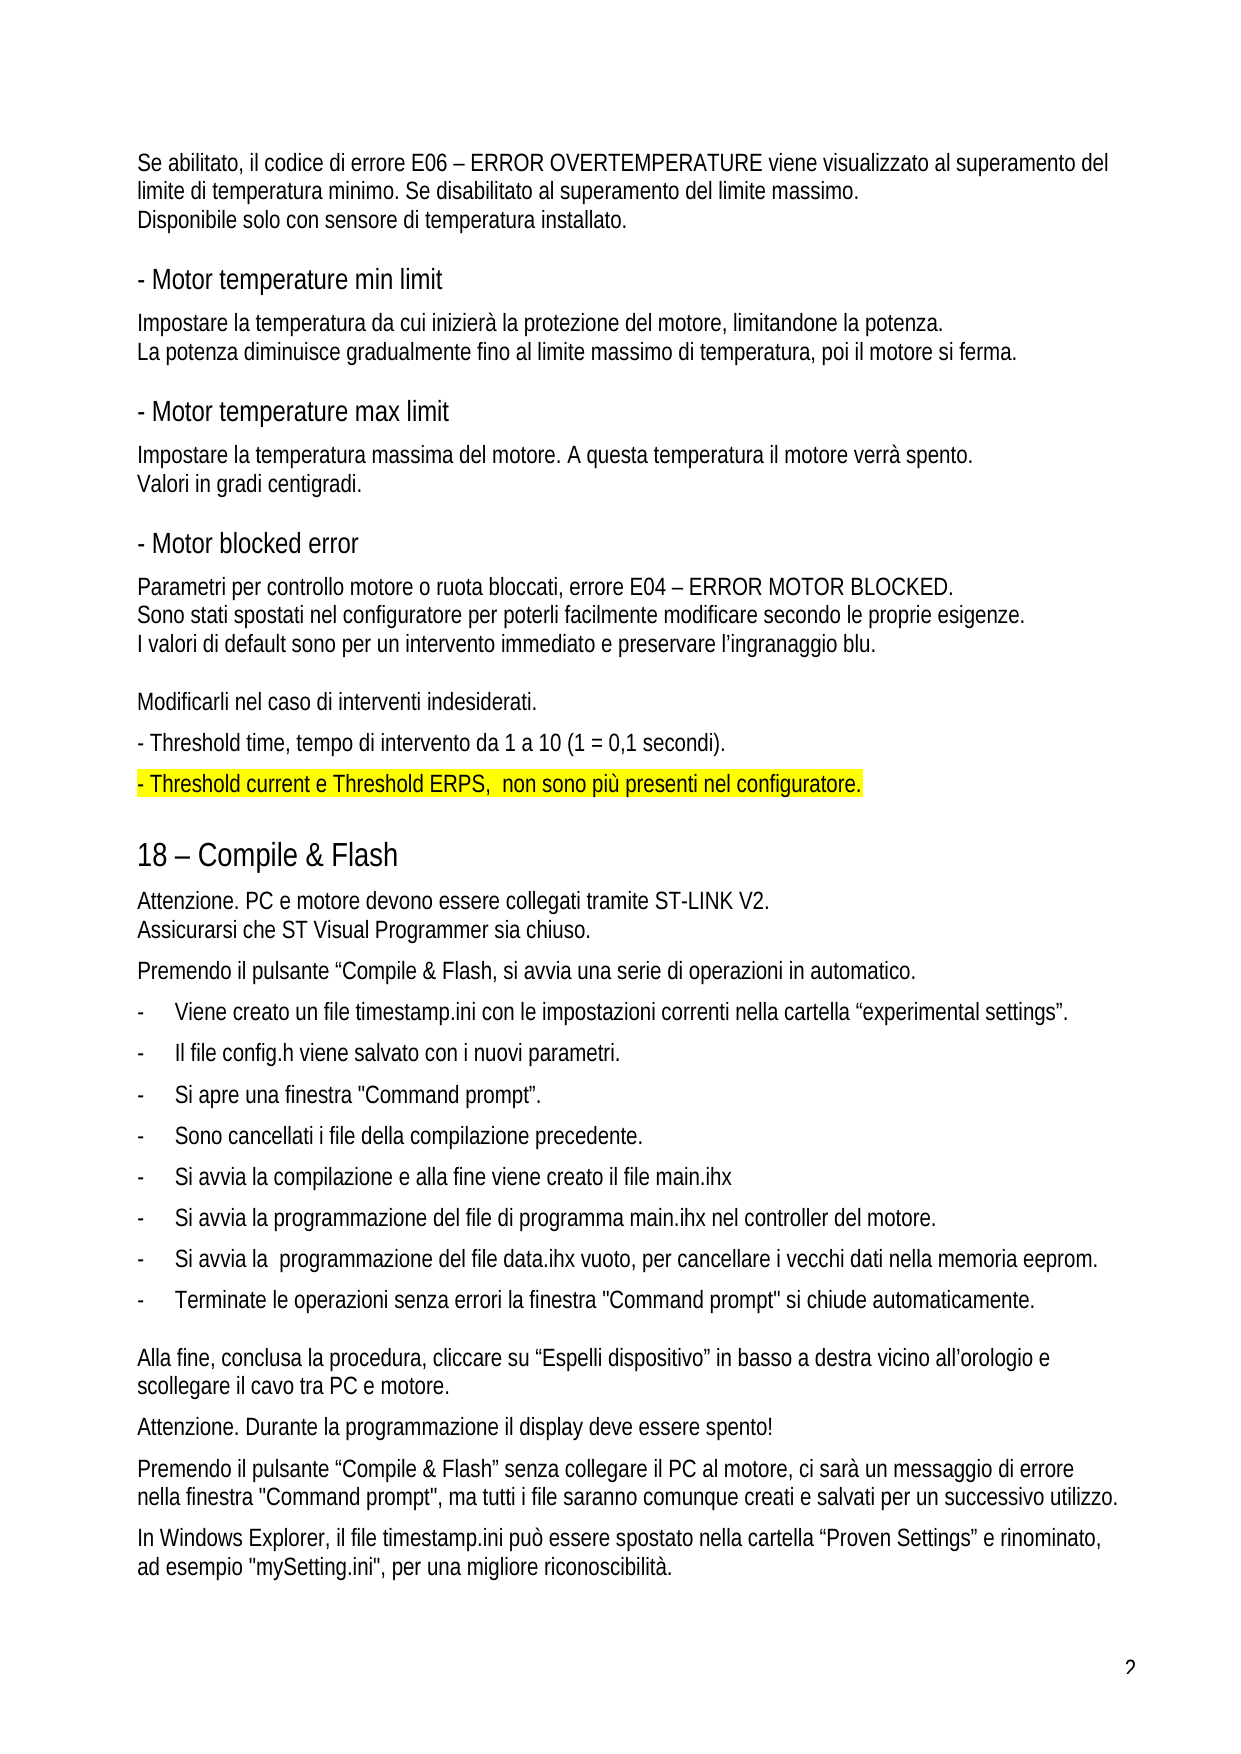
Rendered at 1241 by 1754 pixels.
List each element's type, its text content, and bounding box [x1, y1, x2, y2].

text Premendo il pulsante “Compile & Flash, si avvia una serie di operazioni in automatico. [137, 956, 1122, 985]
text I valori di default sono per un intervento immediato e preservare l’ingranaggio blu. [137, 629, 1122, 658]
list Si avvia la programmazione del file data.ihx vuoto, per cancellare i vecchi dati nella memoria eeprom. [137, 1244, 1122, 1273]
text Alla fine, conclusa la procedura, cliccare su “Espelli dispositivo” in basso a destra vicino all’orologio e scollegare il cavo tra PC e motore. [137, 1343, 1122, 1400]
text - Threshold time, tempo di intervento da 1 a 10 (1 = 0,1 secondi). [137, 728, 1122, 756]
text Valori in gradi centigradi. [137, 469, 1122, 497]
list Si apre una finestra "Command prompt”. [137, 1079, 1122, 1108]
list Terminate le operazioni senza errori la finestra "Command prompt" si chiude automaticamente. [137, 1285, 1122, 1314]
text Impostare la temperatura massima del motore. A questa temperatura il motore verrà spento. [137, 440, 1122, 469]
text Attenzione. PC e motore devono essere collegati tramite ST-LINK V2. [137, 886, 1122, 915]
text Disponibile solo con sensore di temperatura installato. [137, 205, 1122, 233]
text Sono stati spostati nel configuratore per poterli facilmente modificare secondo le proprie esigenze. [137, 601, 1122, 629]
text Modificarli nel caso di interventi indesiderati. [137, 686, 1122, 715]
list Si avvia la programmazione del file di programma main.ihx nel controller del motore. [137, 1203, 1122, 1232]
text - Motor blocked error [137, 526, 1122, 559]
text - Motor temperature max limit [137, 394, 1122, 427]
text - Threshold current e Threshold ERPS, non sono più presenti nel configuratore. [137, 769, 1122, 797]
text - Motor temperature min limit [137, 262, 1122, 296]
text Parametri per controllo motore o ruota bloccati, errore E04 – ERROR MOTOR BLOCKED. [137, 572, 1122, 601]
text La potenza diminuisce gradualmente fino al limite massimo di temperatura, poi il motore si ferma. [137, 337, 1122, 365]
text Premendo il pulsante “Compile & Flash” senza collegare il PC al motore, ci sarà un messaggio di errore nella finestra "Command prompt", ma tutti i file saranno comunque creati e salvati per un successivo utilizzo. [137, 1453, 1122, 1511]
text Impostare la temperatura da cui inizierà la protezione del motore, limitandone la potenza. [137, 308, 1122, 337]
text Assicurarsi che ST Visual Programmer sia chiuso. [137, 915, 1122, 944]
list Il file config.h viene salvato con i nuovi parametri. [137, 1038, 1122, 1067]
list Sono cancellati i file della compilazione precedente. [137, 1121, 1122, 1149]
list Si avvia la compilazione e alla fine viene creato il file main.ihx [137, 1162, 1122, 1191]
list Viene creato un file timestamp.ini con le impostazioni correnti nella cartella “experimental settings”. [137, 997, 1122, 1026]
text Se abilitato, il codice di errore E06 – ERROR OVERTEMPERATURE viene visualizzato al superamento del limite di temperatura minimo. Se disabilitato al superamento del limite massimo. [137, 148, 1122, 205]
text 18 – Compile & Flash [137, 836, 1122, 874]
text In Windows Explorer, il file timestamp.ini può essere spostato nella cartella “Proven Settings” e rinominato, ad esempio "mySetting.ini", per una migliore riconoscibilità. [137, 1523, 1122, 1581]
text Attenzione. Durante la programmazione il display deve essere spento! [137, 1412, 1122, 1441]
